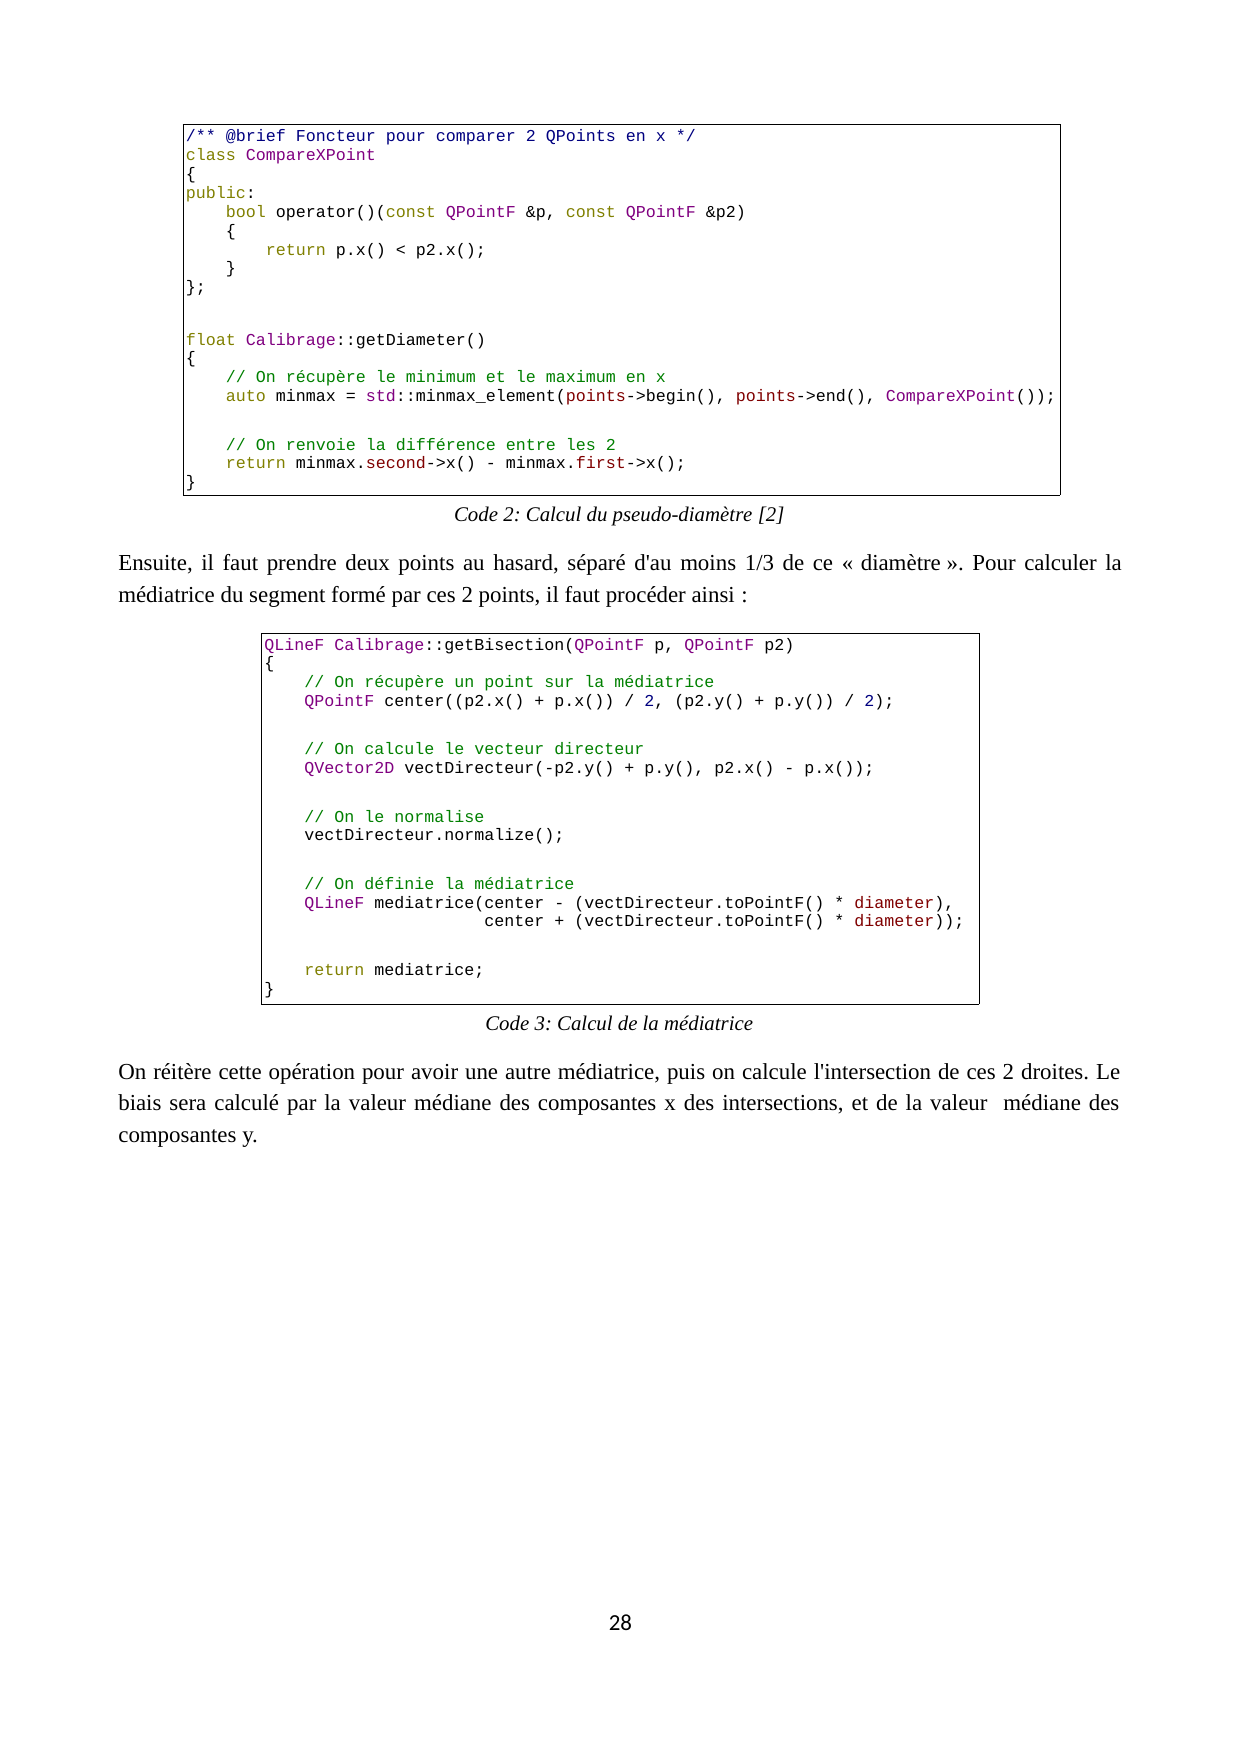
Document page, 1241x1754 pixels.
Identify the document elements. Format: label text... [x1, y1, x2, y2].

text // On récupère le minimum et le maximum en x [186, 369, 1057, 388]
text Code 3: Calcul de la médiatrice [251, 646, 989, 1035]
text auto minmax = std::minmax_element(points->begin(), points->end(), CompareXPoint()); [186, 388, 1057, 407]
text // On définie la médiatrice [264, 875, 976, 894]
text { [186, 350, 1057, 369]
text // On le normalise [264, 808, 976, 827]
text public: [186, 184, 1057, 203]
text class CompareXPoint [186, 147, 1057, 166]
text { [186, 222, 1057, 241]
text // On calcule le vecteur directeur [264, 741, 976, 760]
text return minmax.second->x() - minmax.first->x(); [186, 455, 1057, 474]
text On réitère cette opération pour avoir une autre médiatrice, puis on calcule l'intersection de ces 2 droites. Le biais sera calculé par la valeur médiane des composantes x des intersections, et de la valeur médiane des composantes y. [118, 627, 1122, 1147]
text // On renvoie la différence entre les 2 [186, 436, 1057, 455]
text QVector2D vectDirecteur(-p2.y() + p.y(), p2.x() - p.x()); [264, 760, 976, 779]
text // On récupère un point sur la médiatrice [264, 674, 976, 693]
text bool operator()(const QPointF &p, const QPointF &p2) [186, 203, 1057, 222]
text float Calibrage::getDiameter() [186, 331, 1057, 350]
text return p.x() < p2.x(); [186, 241, 1057, 260]
text }; [186, 279, 1057, 298]
text /** @brief Foncteur pour comparer 2 QPoints en x */ [186, 127, 1057, 146]
text } [186, 474, 1057, 492]
text Ensuite, il faut prendre deux points au hasard, séparé d'au moins 1/3 de ce « diamètre ». Pour calculer la médiatrice du segment formé par ces 2 points, il faut procéder ainsi : [118, 118, 1122, 607]
text center + (vectDirecteur.toPointF() * diameter)); [264, 913, 976, 932]
text Code 3: Calcul de la médiatrice [262, 634, 979, 1004]
text { [186, 166, 1057, 184]
text } [186, 260, 1057, 279]
text QLineF Calibrage::getBisection(QPointF p, QPointF p2) [264, 636, 976, 655]
text { [264, 655, 976, 674]
text } [264, 980, 976, 999]
text [184, 125, 1060, 495]
text vectDirecteur.normalize(); [264, 827, 976, 846]
text Code 2: Calcul du pseudo-diamètre [2] [183, 496, 1058, 526]
text return mediatrice; [264, 961, 976, 980]
text QPointF center((p2.x() + p.x()) / 2, (p2.y() + p.y()) / 2); [264, 693, 976, 711]
text QLineF mediatrice(center - (vectDirecteur.toPointF() * diameter), [264, 894, 976, 913]
